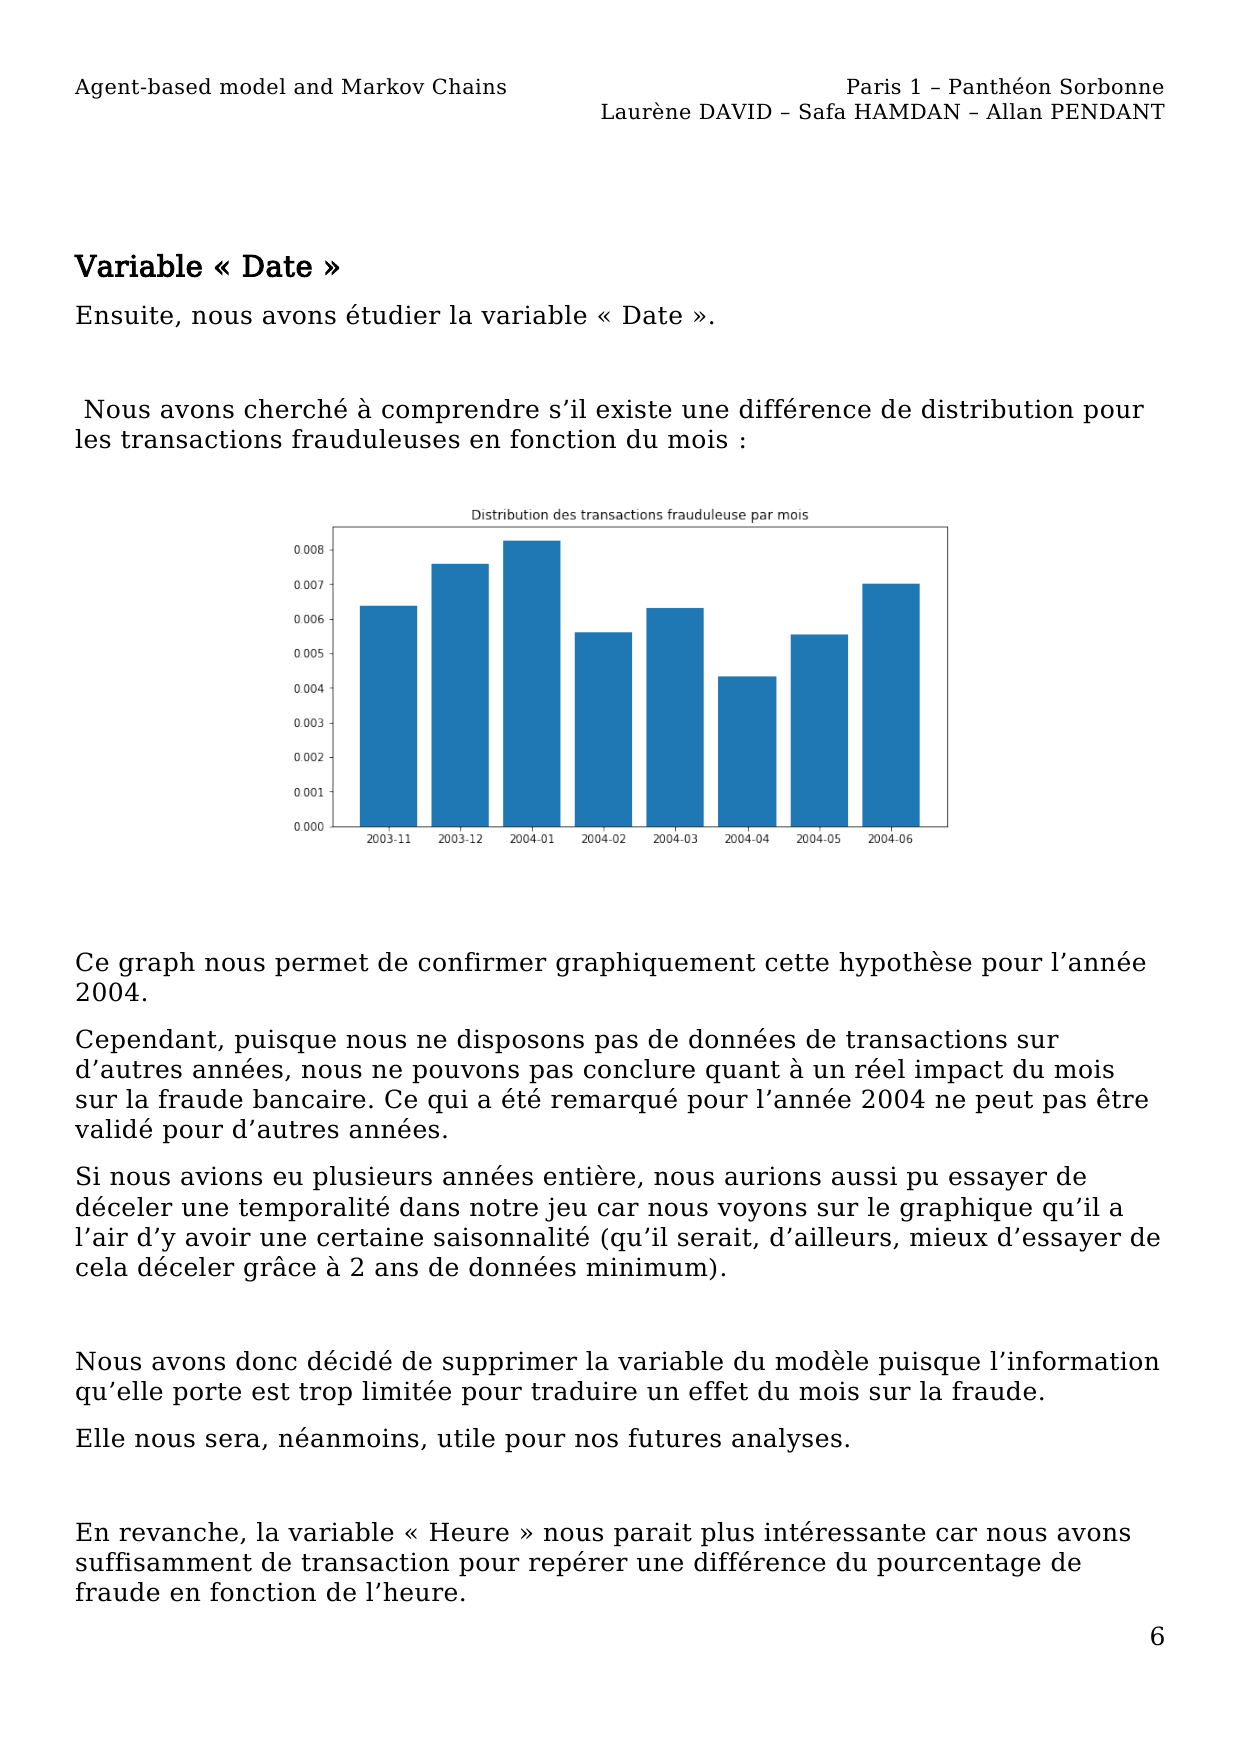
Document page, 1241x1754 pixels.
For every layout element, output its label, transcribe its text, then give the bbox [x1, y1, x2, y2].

text Nous avons cherché à comprendre s’il existe une différence de distribution pour les transactions frauduleuses en fonction du mois : [75, 393, 1165, 453]
text Nous avons donc décidé de supprimer la variable du modèle puisque l’information qu’elle porte est trop limitée pour traduire un effet du mois sur la fraude. [75, 1345, 1165, 1406]
text Variable « Date » [75, 247, 1165, 282]
text Elle nous sera, néanmoins, utile pour nos futures analyses. [75, 1422, 1165, 1452]
text Ensuite, nous avons étudier la variable « Date ». [75, 299, 1165, 329]
text Cependant, puisque nous ne disposons pas de données de transactions sur d’autres années, nous ne pouvons pas conclure quant à un réel impact du mois sur la fraude bancaire. Ce qui a été remarqué pour l’année 2004 ne peut pas être validé pour d’autres années. [75, 1023, 1165, 1144]
text Ce graph nous permet de confirmer graphiquement cette hypothèse pour l’année 2004. [75, 946, 1165, 1007]
text Si nous avions eu plusieurs années entière, nous aurions aussi pu essayer de déceler une temporalité dans notre jeu car nous voyons sur le graphique qu’il a l’air d’y avoir une certaine saisonnalité (qu’il serait, d’ailleurs, mieux d’essayer de cela déceler grâce à 2 ans de données minimum). [75, 1161, 1165, 1282]
text En revanche, la variable « Heure » nous parait plus intéressante car nous avons suffisamment de transaction pour repérer une différence du pourcentage de fraude en fonction de l’heure. [75, 1516, 1165, 1607]
